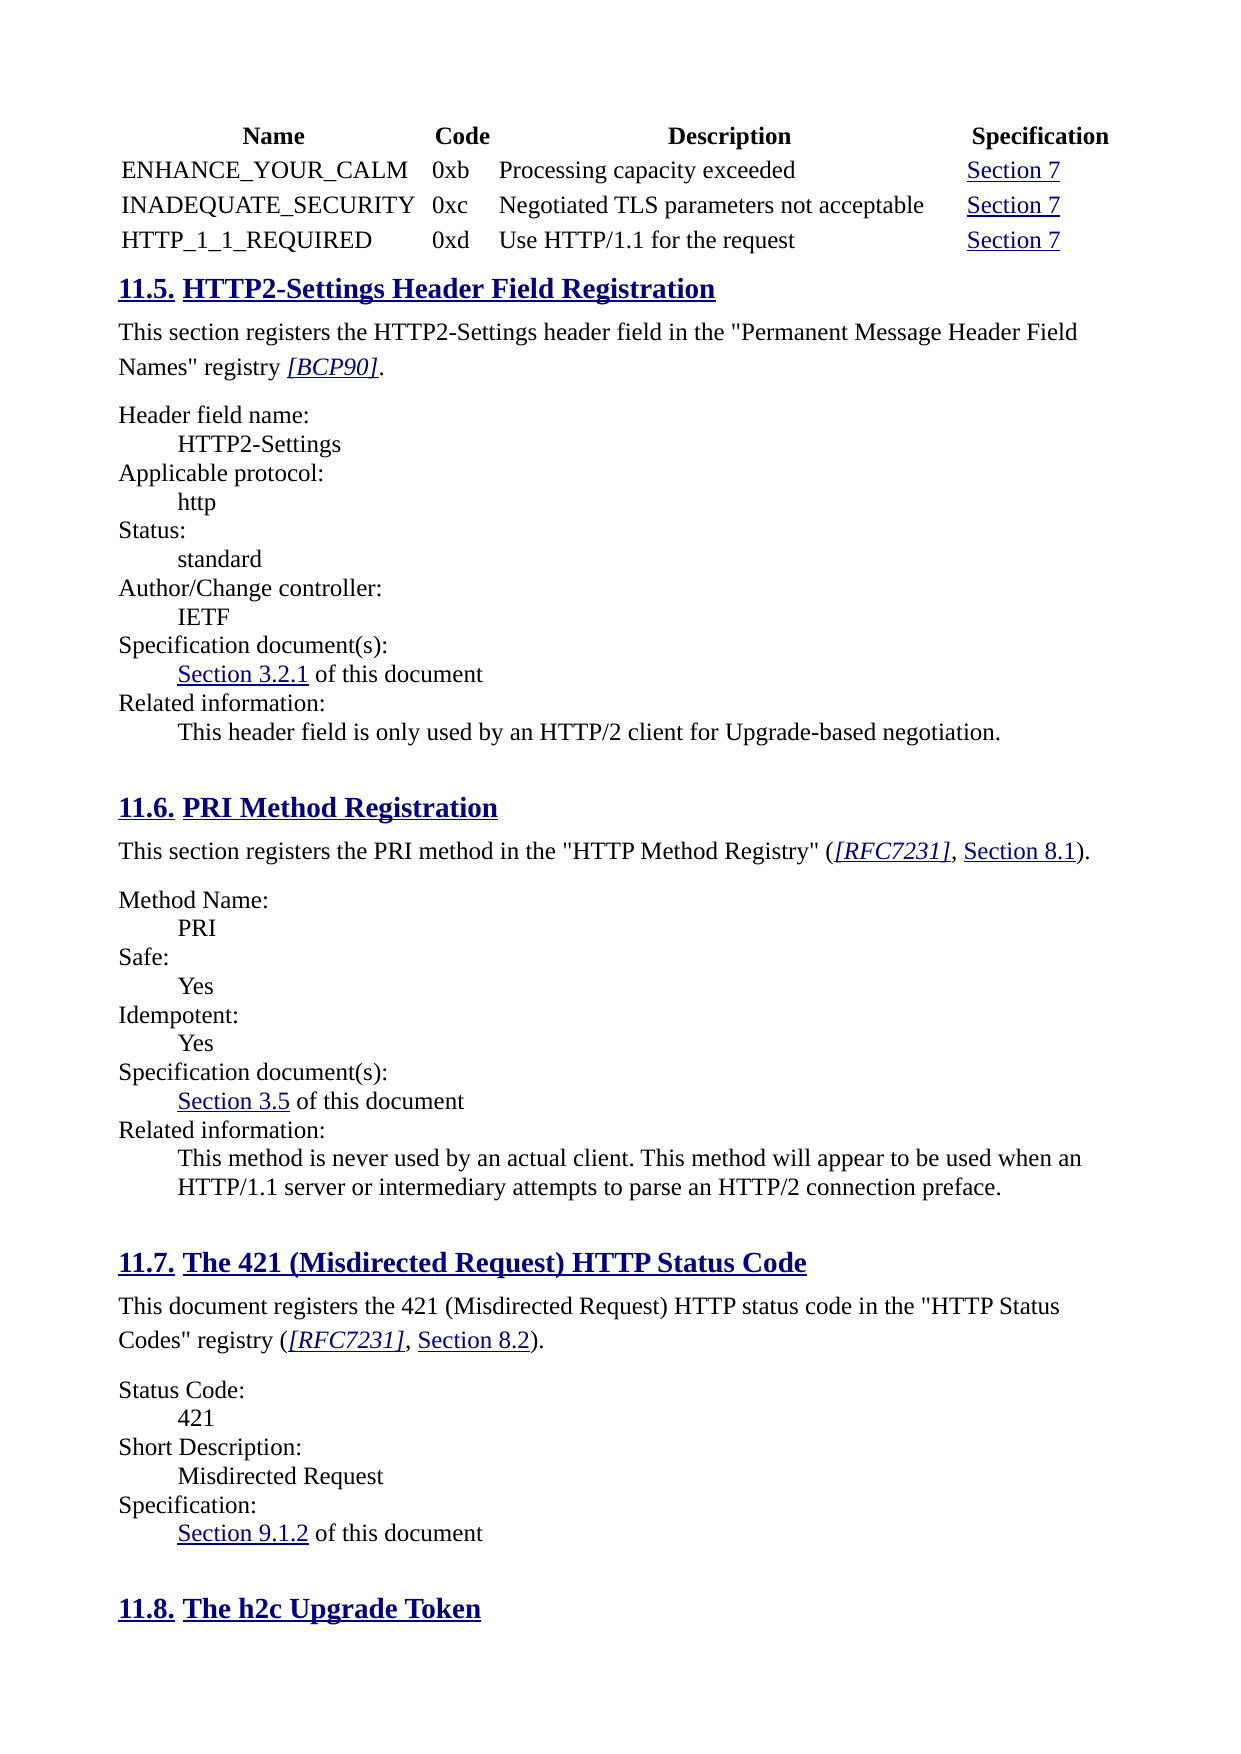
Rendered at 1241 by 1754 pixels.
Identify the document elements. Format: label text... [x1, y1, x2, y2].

list This method is never used by an actual client. This method will appear to be used when an HTTP/1.1 server or intermediary attempts to parse an HTTP/2 connection preface. [177, 1143, 1122, 1201]
subtitle Header field name: [118, 401, 1122, 429]
table_cell Negotiated TLS parameters not acceptable [496, 187, 964, 222]
subtitle Specification: [118, 1490, 1122, 1518]
list This header field is only used by an HTTP/2 client for Upgrade-based negotiation. [177, 717, 1122, 746]
text This section registers the HTTP2-Settings header field in the "Permanent Message Header Field Names" registry [BCP90]. [118, 317, 1122, 380]
list standard [177, 544, 1122, 573]
subtitle 11.6. PRI Method Registration [118, 790, 1122, 823]
table_cell 0xc [429, 187, 496, 222]
list IETF [177, 602, 1122, 631]
subtitle Safe: [118, 942, 1122, 971]
subtitle Status Code: [118, 1375, 1122, 1403]
subtitle Method Name: [118, 885, 1122, 913]
list Section 9.1.2 of this document [177, 1518, 1122, 1547]
table_cell HTTP_1_1_REQUIRED [118, 222, 429, 256]
table_header Name [118, 118, 429, 153]
list Section 3.5 of this document [177, 1086, 1122, 1115]
table_cell Section 7 [964, 187, 1117, 222]
subtitle 11.8. The h2c Upgrade Token [118, 1591, 1122, 1625]
table_cell ENHANCE_YOUR_CALM [118, 153, 429, 187]
subtitle Specification document(s): [118, 1057, 1122, 1086]
table_header Specification [964, 118, 1117, 153]
list Misdirected Request [177, 1461, 1122, 1490]
table_cell 0xb [429, 153, 496, 187]
subtitle 11.7. The 421 (Misdirected Request) HTTP Status Code [118, 1245, 1122, 1279]
table_cell Section 7 [964, 222, 1117, 256]
table_cell Processing capacity exceeded [496, 153, 964, 187]
subtitle Author/Change controller: [118, 573, 1122, 602]
table_cell 0xd [429, 222, 496, 256]
list Yes [177, 1028, 1122, 1057]
subtitle Related information: [118, 688, 1122, 717]
list Yes [177, 971, 1122, 1000]
subtitle Specification document(s): [118, 631, 1122, 659]
table_cell Use HTTP/1.1 for the request [496, 222, 964, 256]
list 421 [177, 1403, 1122, 1432]
subtitle Short Description: [118, 1432, 1122, 1461]
table_header Code [429, 118, 496, 153]
text This document registers the 421 (Misdirected Request) HTTP status code in the "HTTP Status Codes" registry ([RFC7231], Section 8.2). [118, 1291, 1122, 1354]
subtitle Related information: [118, 1115, 1122, 1143]
list HTTP2-Settings [177, 429, 1122, 458]
text This section registers the PRI method in the "HTTP Method Registry" ([RFC7231], Section 8.1). [118, 836, 1122, 864]
subtitle Idempotent: [118, 1000, 1122, 1028]
subtitle Applicable protocol: [118, 458, 1122, 487]
list Section 3.2.1 of this document [177, 659, 1122, 688]
table_cell Section 7 [964, 153, 1117, 187]
list http [177, 487, 1122, 516]
table_header Description [496, 118, 964, 153]
table_cell INADEQUATE_SECURITY [118, 187, 429, 222]
subtitle 11.5. HTTP2-Settings Header Field Registration [118, 271, 1122, 304]
list PRI [177, 913, 1122, 942]
subtitle Status: [118, 516, 1122, 544]
